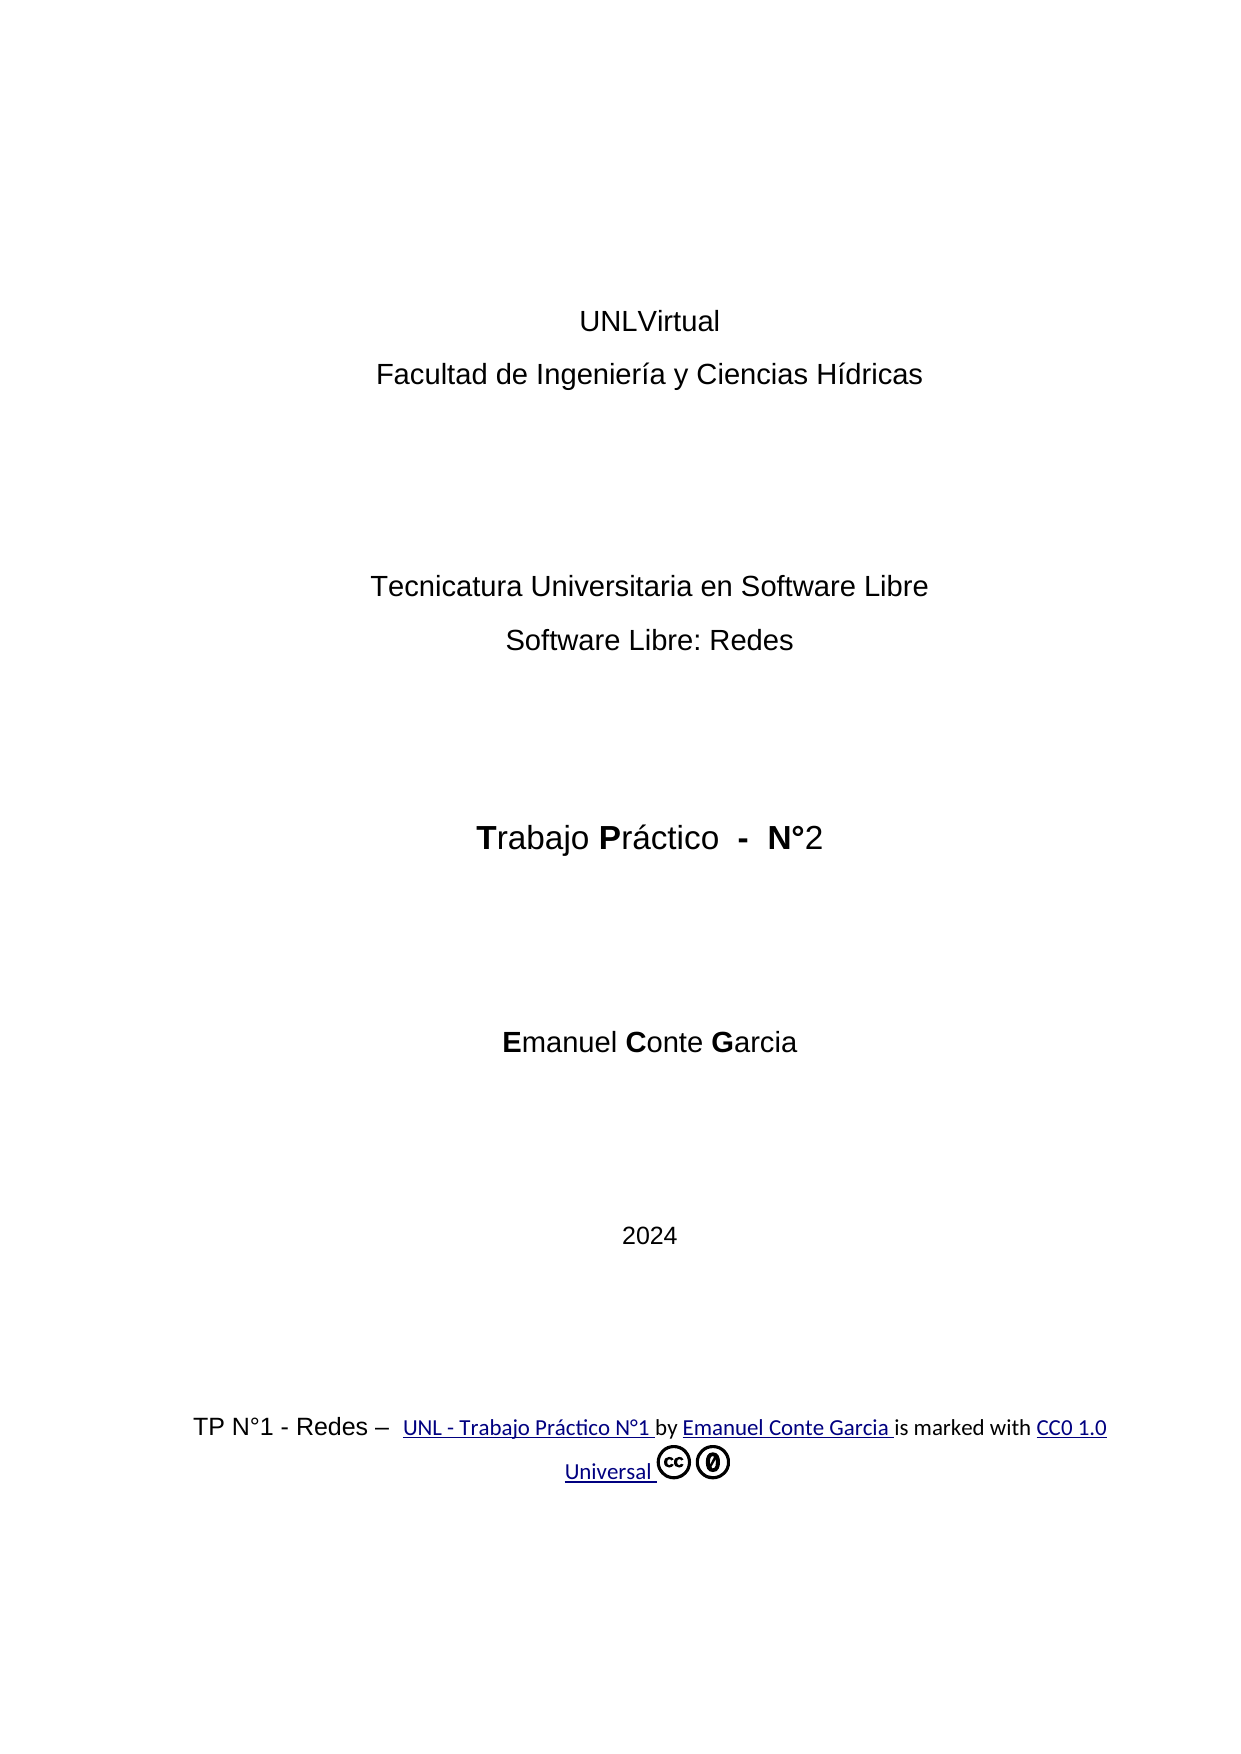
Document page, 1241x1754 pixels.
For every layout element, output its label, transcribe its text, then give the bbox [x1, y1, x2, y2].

text Emanuel Conte Garcia [177, 1025, 1122, 1059]
text 2024 [177, 1221, 1122, 1250]
text TP N°1 - Redes – UNL - Trabajo Práctico N°1 by Emanuel Conte Garcia is marked with CC0 1.0 Universal [177, 1412, 1122, 1485]
text Facultad de Ingeniería y Ciencias Hídricas [177, 357, 1122, 390]
text Software Libre: Redes [177, 622, 1122, 656]
text Tecnicatura Universitaria en Software Libre [177, 569, 1122, 603]
text UNLVirtual [177, 304, 1122, 337]
text Trabajo Práctico - N°2 [177, 818, 1122, 857]
